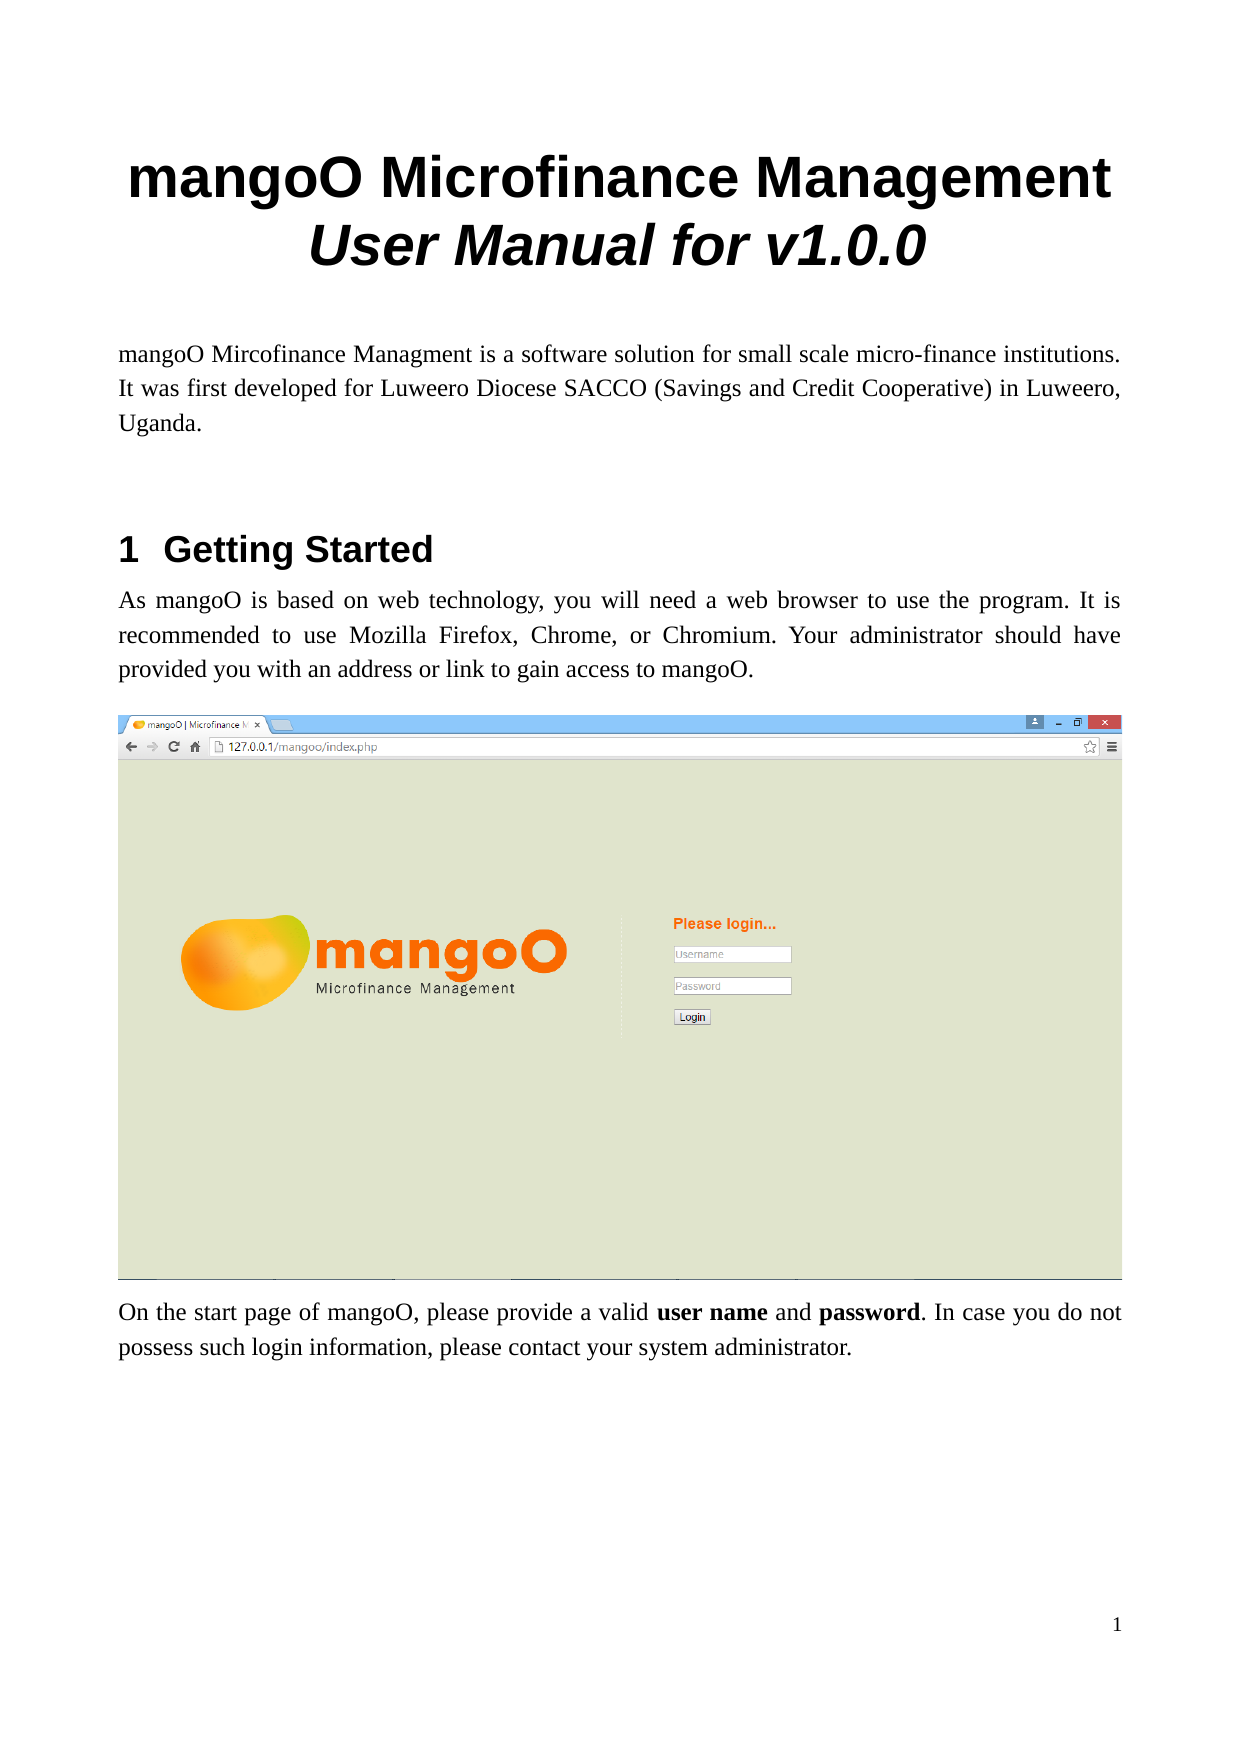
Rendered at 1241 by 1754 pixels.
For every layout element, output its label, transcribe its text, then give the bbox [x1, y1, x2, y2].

text mangoO Mircofinance Managment is a software solution for small scale micro-finance institutions. It was first developed for Luweero Diocese SACCO (Savings and Credit Cooperative) in Luweero, Uganda. [118, 339, 1122, 437]
text As mangoO is based on web technology, you will need a web browser to use the program. It is recommended to use Mozilla Firefox, Chrome, or Chromium. Your administrator should have provided you with an address or link to gain access to mangoO. [118, 586, 1122, 683]
picture [118, 715, 1123, 1280]
subtitle Getting Started [118, 528, 1122, 571]
text On the start page of mangoO, please provide a valid user name and password. In case you do not possess such login information, please contact your system administrator. [118, 1280, 1122, 1361]
title mangoO Microfinance Management User Manual for v1.0.0 [118, 143, 1122, 277]
text [118, 704, 1122, 715]
